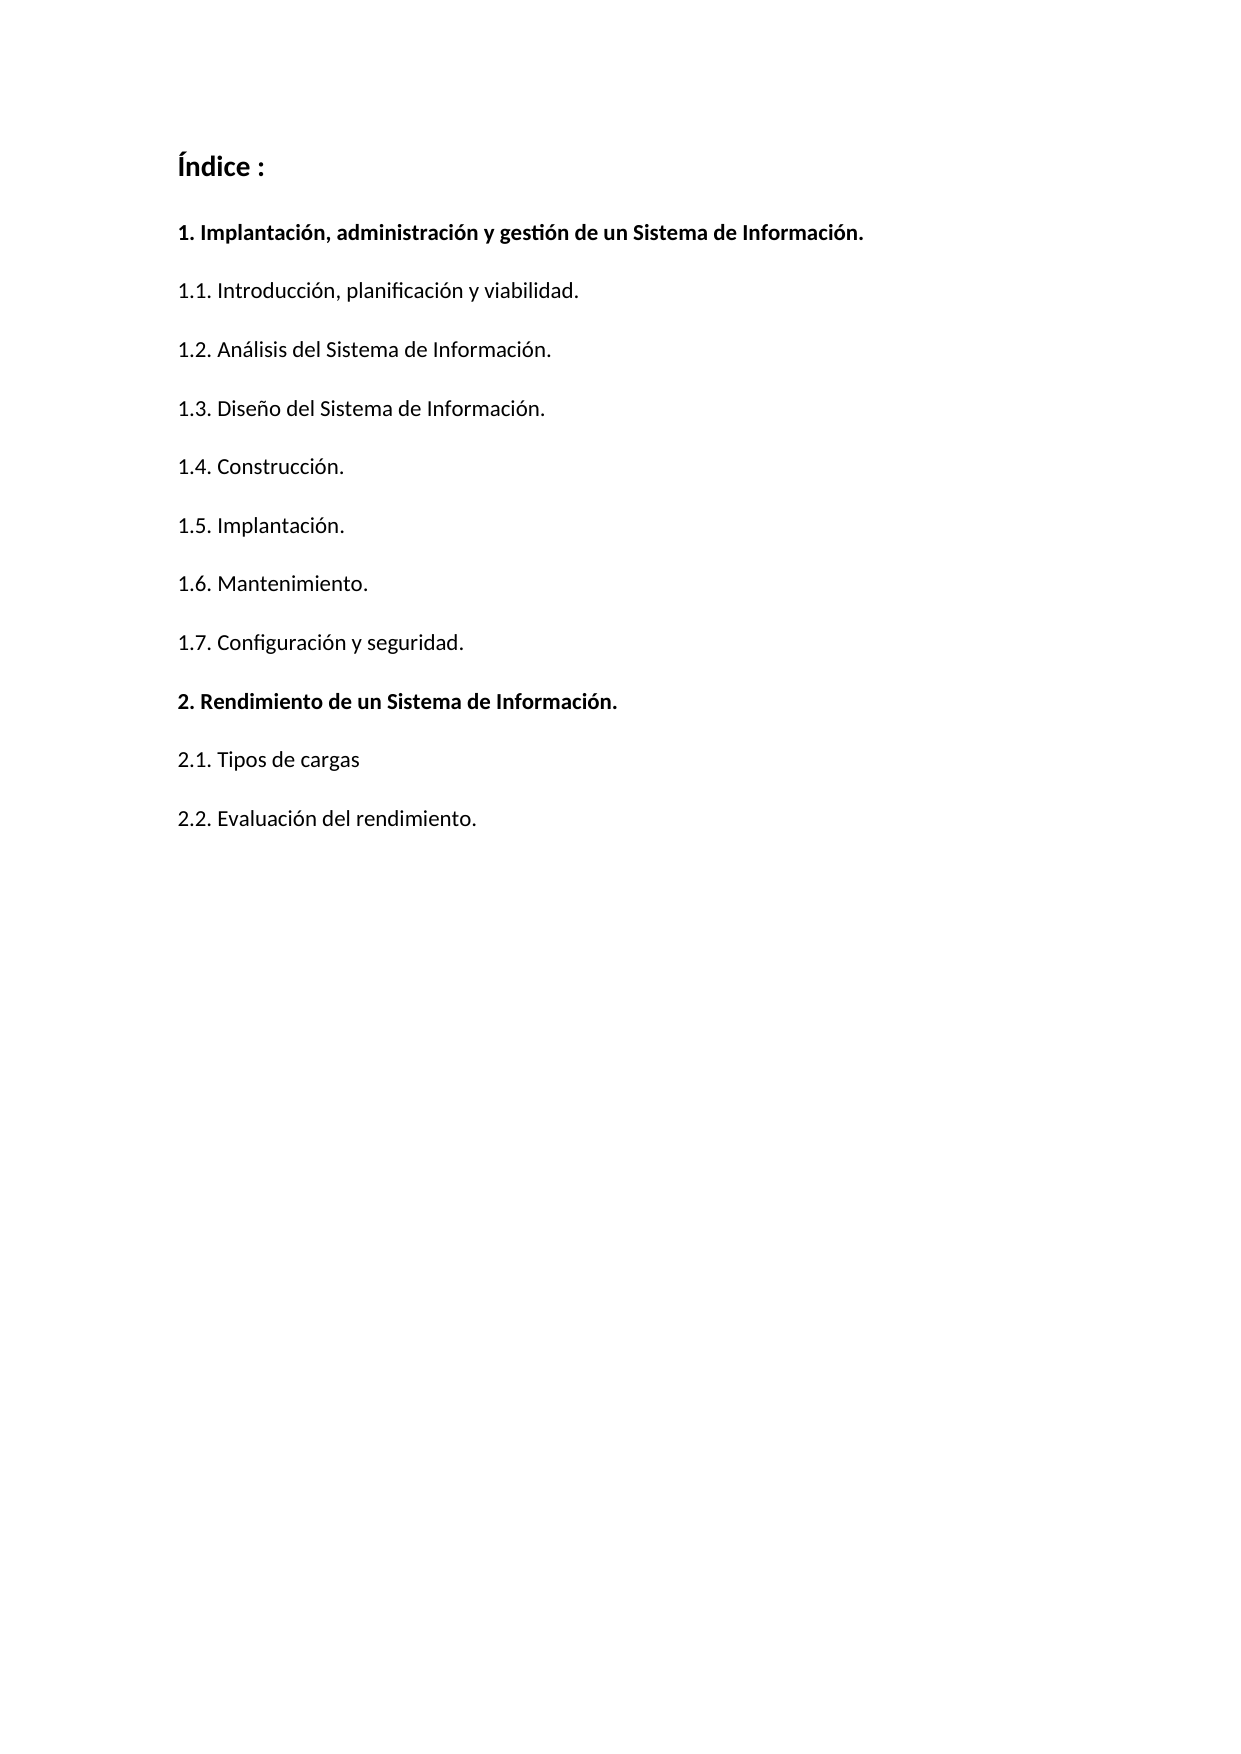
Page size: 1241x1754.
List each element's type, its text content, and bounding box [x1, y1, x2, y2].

text 1.7. Configuración y seguridad. [177, 628, 1063, 656]
text 1.3. Diseño del Sistema de Información. [177, 394, 1063, 422]
text 2.2. Evaluación del rendimiento. [177, 804, 1063, 832]
text Índice : [177, 148, 1063, 183]
text 1.1. Introducción, planificación y viabilidad. [177, 276, 1063, 304]
text 1.4. Construcción. [177, 452, 1063, 480]
text 1.2. Análisis del Sistema de Información. [177, 335, 1063, 363]
text 1. Implantación, administración y gestión de un Sistema de Información. [177, 218, 1063, 246]
text 2. Rendimiento de un Sistema de Información. [177, 687, 1063, 715]
text 1.6. Mantenimiento. [177, 569, 1063, 598]
text 1.5. Implantación. [177, 511, 1063, 539]
text 2.1. Tipos de cargas [177, 746, 1063, 773]
